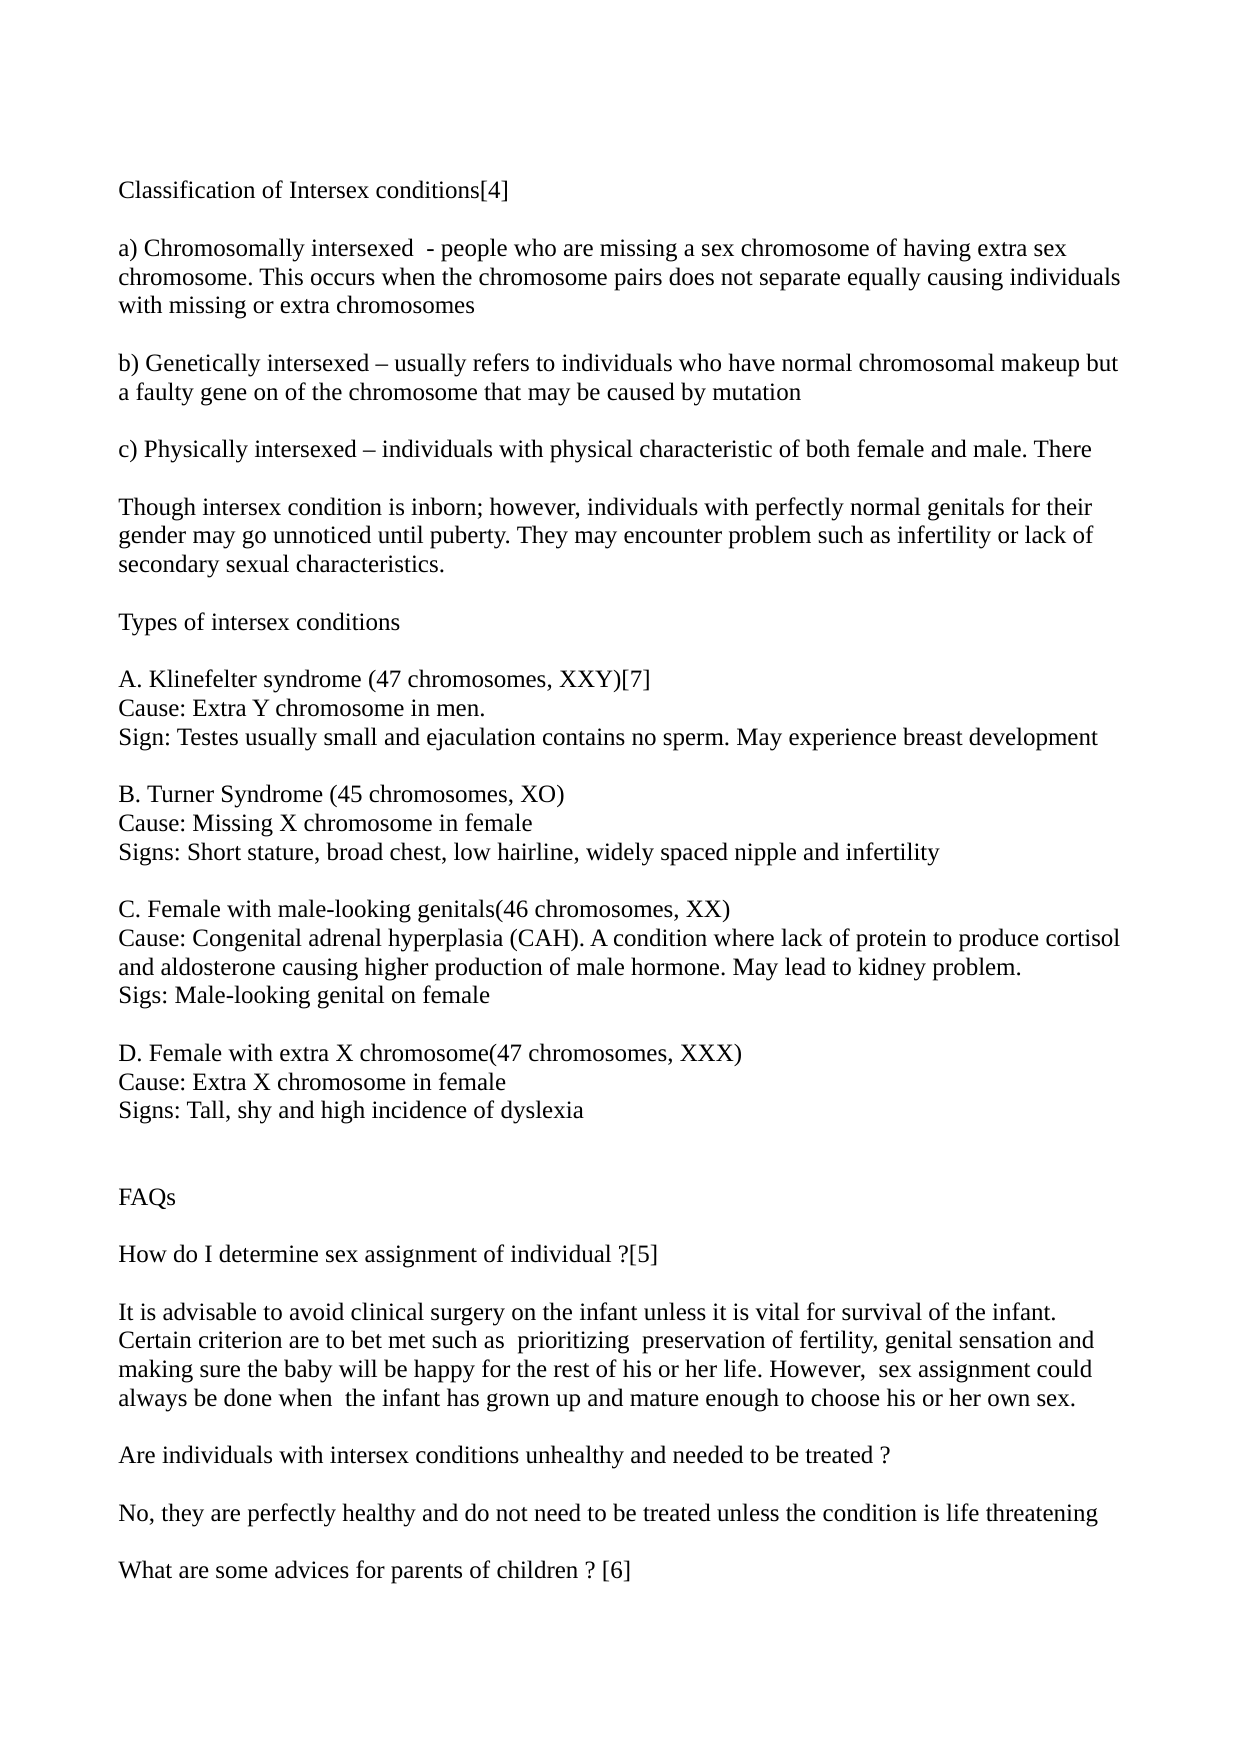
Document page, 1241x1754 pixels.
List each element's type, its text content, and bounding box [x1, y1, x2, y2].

text Cause: Extra Y chromosome in men. [118, 693, 1122, 722]
text Signs: Short stature, broad chest, low hairline, widely spaced nipple and infertility [118, 837, 1122, 866]
text Cause: Missing X chromosome in female [118, 808, 1122, 837]
text Sign: Testes usually small and ejaculation contains no sperm. May experience breast development [118, 722, 1122, 751]
text Sigs: Male-looking genital on female [118, 981, 1122, 1009]
text Types of intersex conditions [118, 607, 1122, 636]
text Cause: Extra X chromosome in female [118, 1067, 1122, 1096]
text A. Klinefelter syndrome (47 chromosomes, XXY)[7] [118, 664, 1122, 693]
text B. Turner Syndrome (45 chromosomes, XO) [118, 779, 1122, 808]
text Are individuals with intersex conditions unhealthy and needed to be treated ? [118, 1441, 1122, 1469]
text It is advisable to avoid clinical surgery on the infant unless it is vital for survival of the infant. Certain criterion are to bet met such as prioritizing preservation of fertility, genital sensation and making sure the baby will be happy for the rest of his or her life. However, sex assignment could always be done when the infant has grown up and mature enough to choose his or her own sex. [118, 1297, 1122, 1412]
text b) Genetically intersexed – usually refers to individuals who have normal chromosomal makeup but a faulty gene on of the chromosome that may be caused by mutation [118, 348, 1122, 406]
text What are some advices for parents of children ? [6] [118, 1556, 1122, 1584]
text D. Female with extra X chromosome(47 chromosomes, XXX) [118, 1038, 1122, 1067]
text Classification of Intersex conditions[4] [118, 176, 1122, 204]
text c) Physically intersexed – individuals with physical characteristic of both female and male. There [118, 434, 1122, 463]
text Cause: Congenital adrenal hyperplasia (CAH). A condition where lack of protein to produce cortisol and aldosterone causing higher production of male hormone. May lead to kidney problem. [118, 923, 1122, 981]
text FAQs [118, 1182, 1122, 1211]
text C. Female with male-looking genitals(46 chromosomes, XX) [118, 894, 1122, 923]
text How do I determine sex assignment of individual ?[5] [118, 1239, 1122, 1268]
text a) Chromosomally intersexed - people who are missing a sex chromosome of having extra sex chromosome. This occurs when the chromosome pairs does not separate equally causing individuals with missing or extra chromosomes [118, 233, 1122, 319]
text Signs: Tall, shy and high incidence of dyslexia [118, 1096, 1122, 1124]
text No, they are perfectly healthy and do not need to be treated unless the condition is life threatening [118, 1498, 1122, 1527]
text Though intersex condition is inborn; however, individuals with perfectly normal genitals for their gender may go unnoticed until puberty. They may encounter problem such as infertility or lack of secondary sexual characteristics. [118, 492, 1122, 578]
